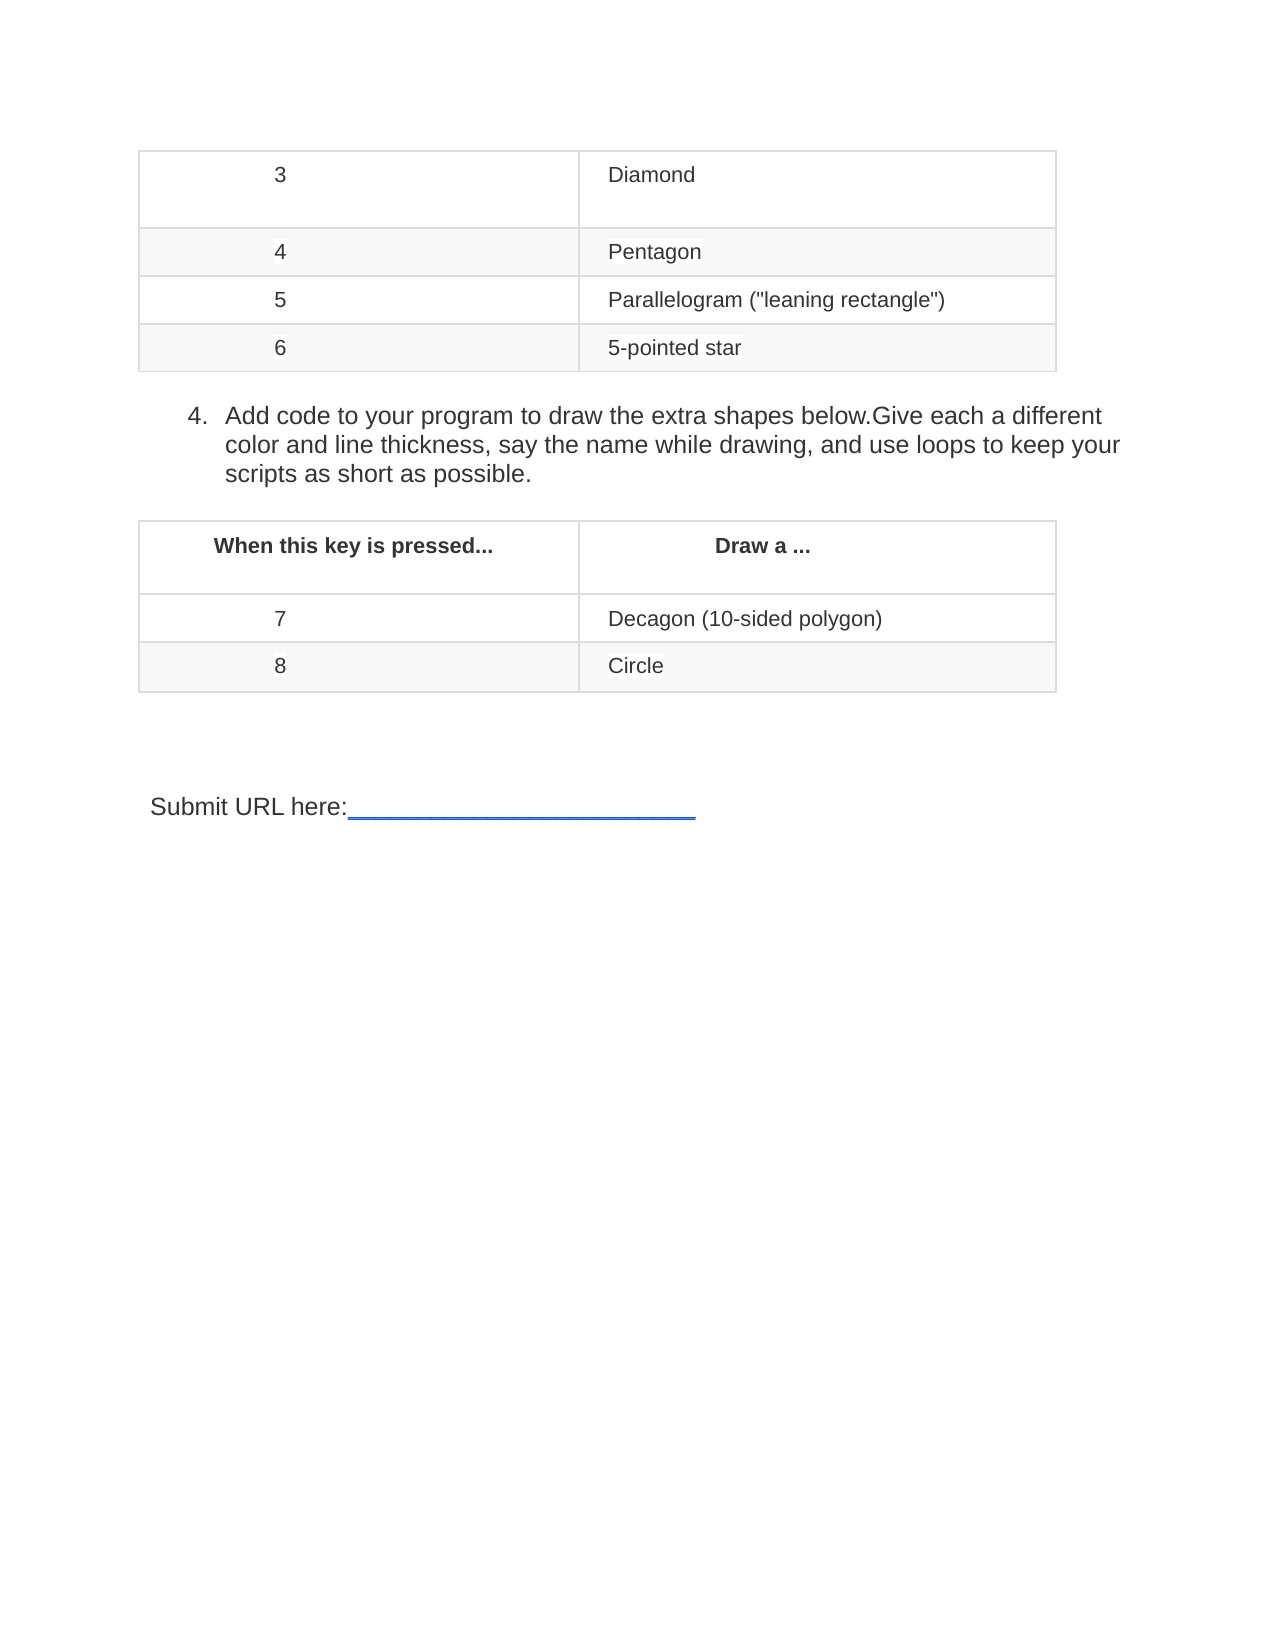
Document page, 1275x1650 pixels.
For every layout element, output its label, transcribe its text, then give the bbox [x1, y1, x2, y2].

list Add code to your program to draw the extra shapes below.Give each a different color and line thickness, say the name while drawing, and use loops to keep your scripts as short as possible. [187, 401, 1125, 487]
table_cell Circle [580, 643, 1055, 691]
table_cell Pentagon [580, 229, 1055, 275]
table_header When this key is pressed... [140, 522, 578, 593]
table_cell Parallelogram ("leaning rectangle") [580, 277, 1055, 323]
table_cell 3 [140, 152, 578, 227]
table_header Draw a ... [580, 522, 1055, 593]
table_cell 4 [140, 229, 578, 275]
table_cell 7 [140, 595, 578, 641]
table_cell 8 [140, 643, 578, 691]
table_cell 5 [140, 277, 578, 323]
table_cell Diamond [580, 152, 1055, 227]
text Submit URL here:_________________________ [150, 792, 1125, 821]
table_cell 5-pointed star [580, 325, 1055, 371]
table_cell 6 [140, 325, 578, 371]
table_cell Decagon (10-sided polygon) [580, 595, 1055, 641]
